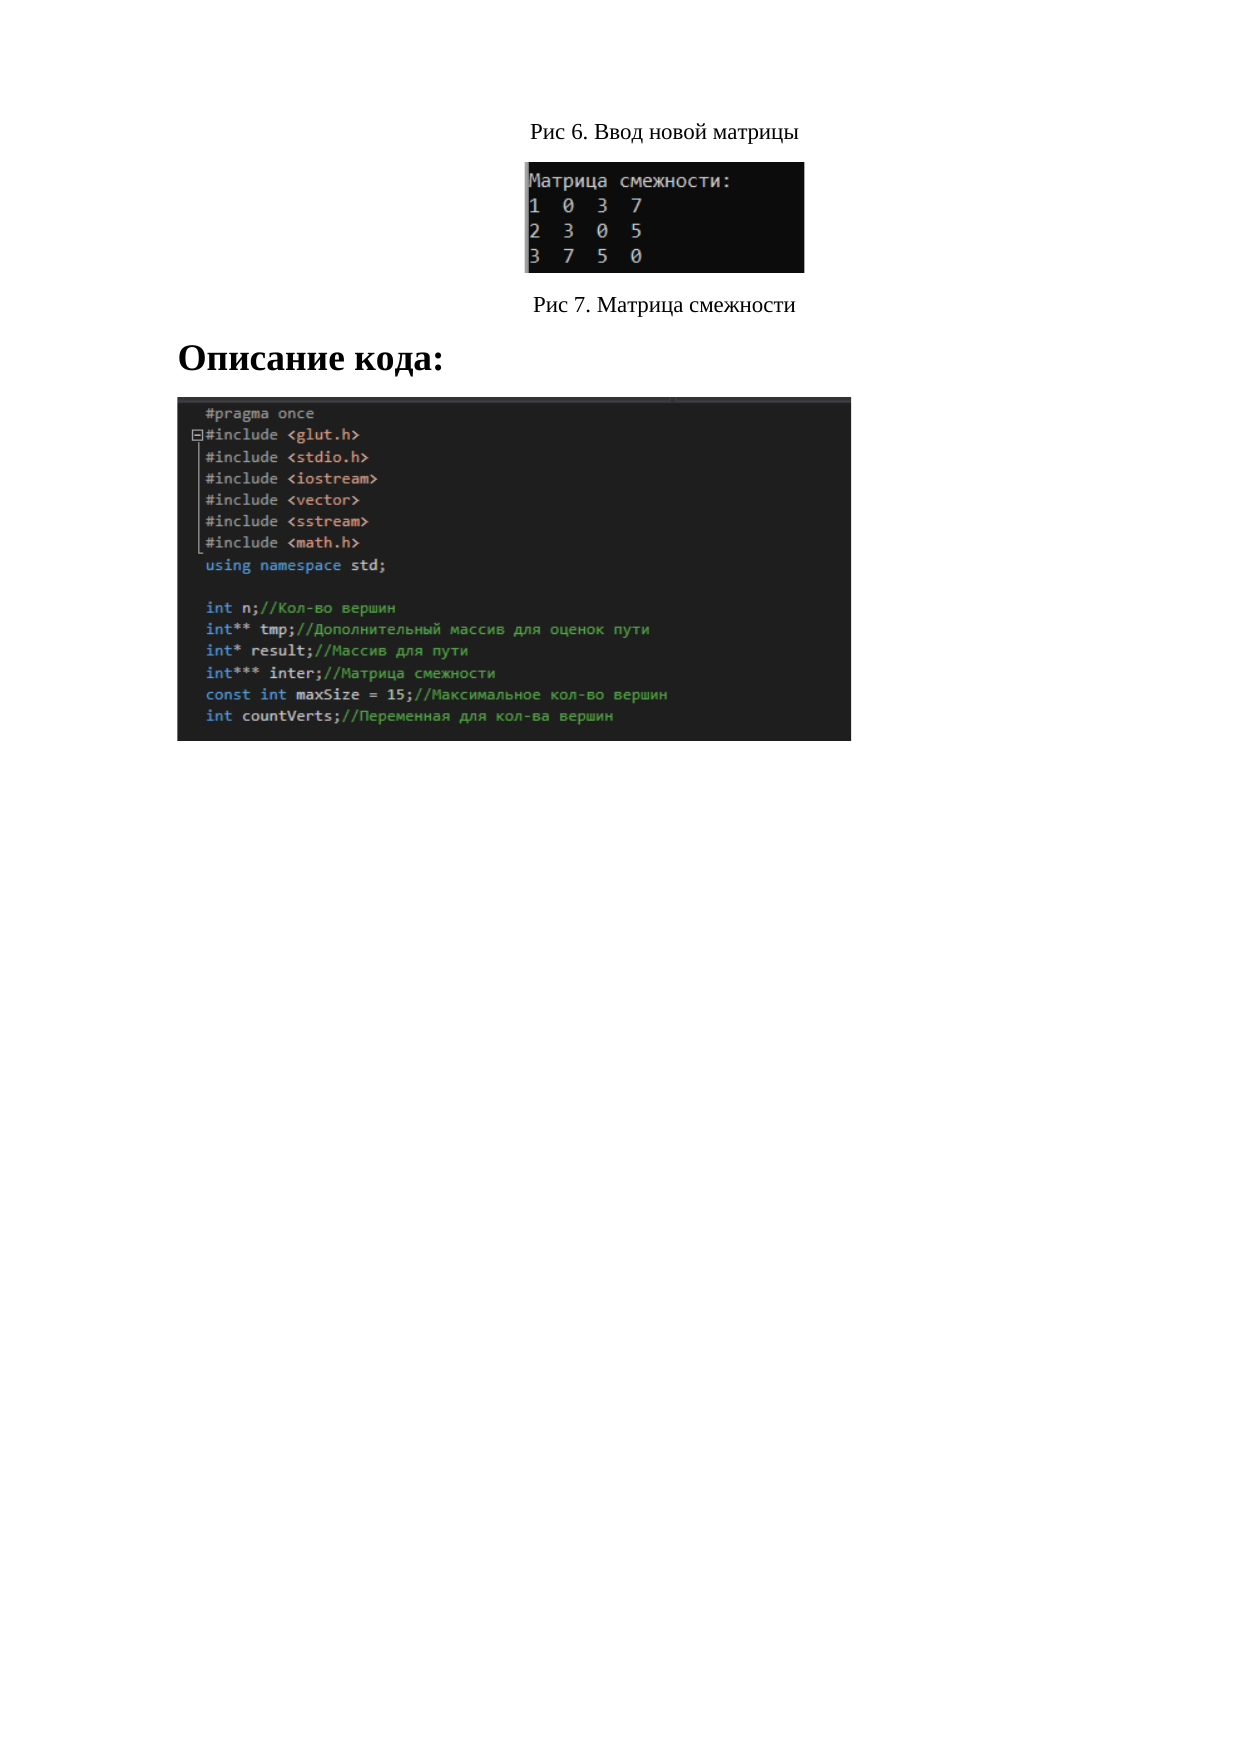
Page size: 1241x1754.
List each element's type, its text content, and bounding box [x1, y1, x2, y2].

picture [177, 397, 852, 741]
text Рис 7. Матрица смежности [177, 291, 1152, 317]
text Рис 6. Ввод новой матрицы [177, 118, 1152, 144]
text Описание кода: [177, 336, 1152, 379]
picture [524, 162, 805, 273]
